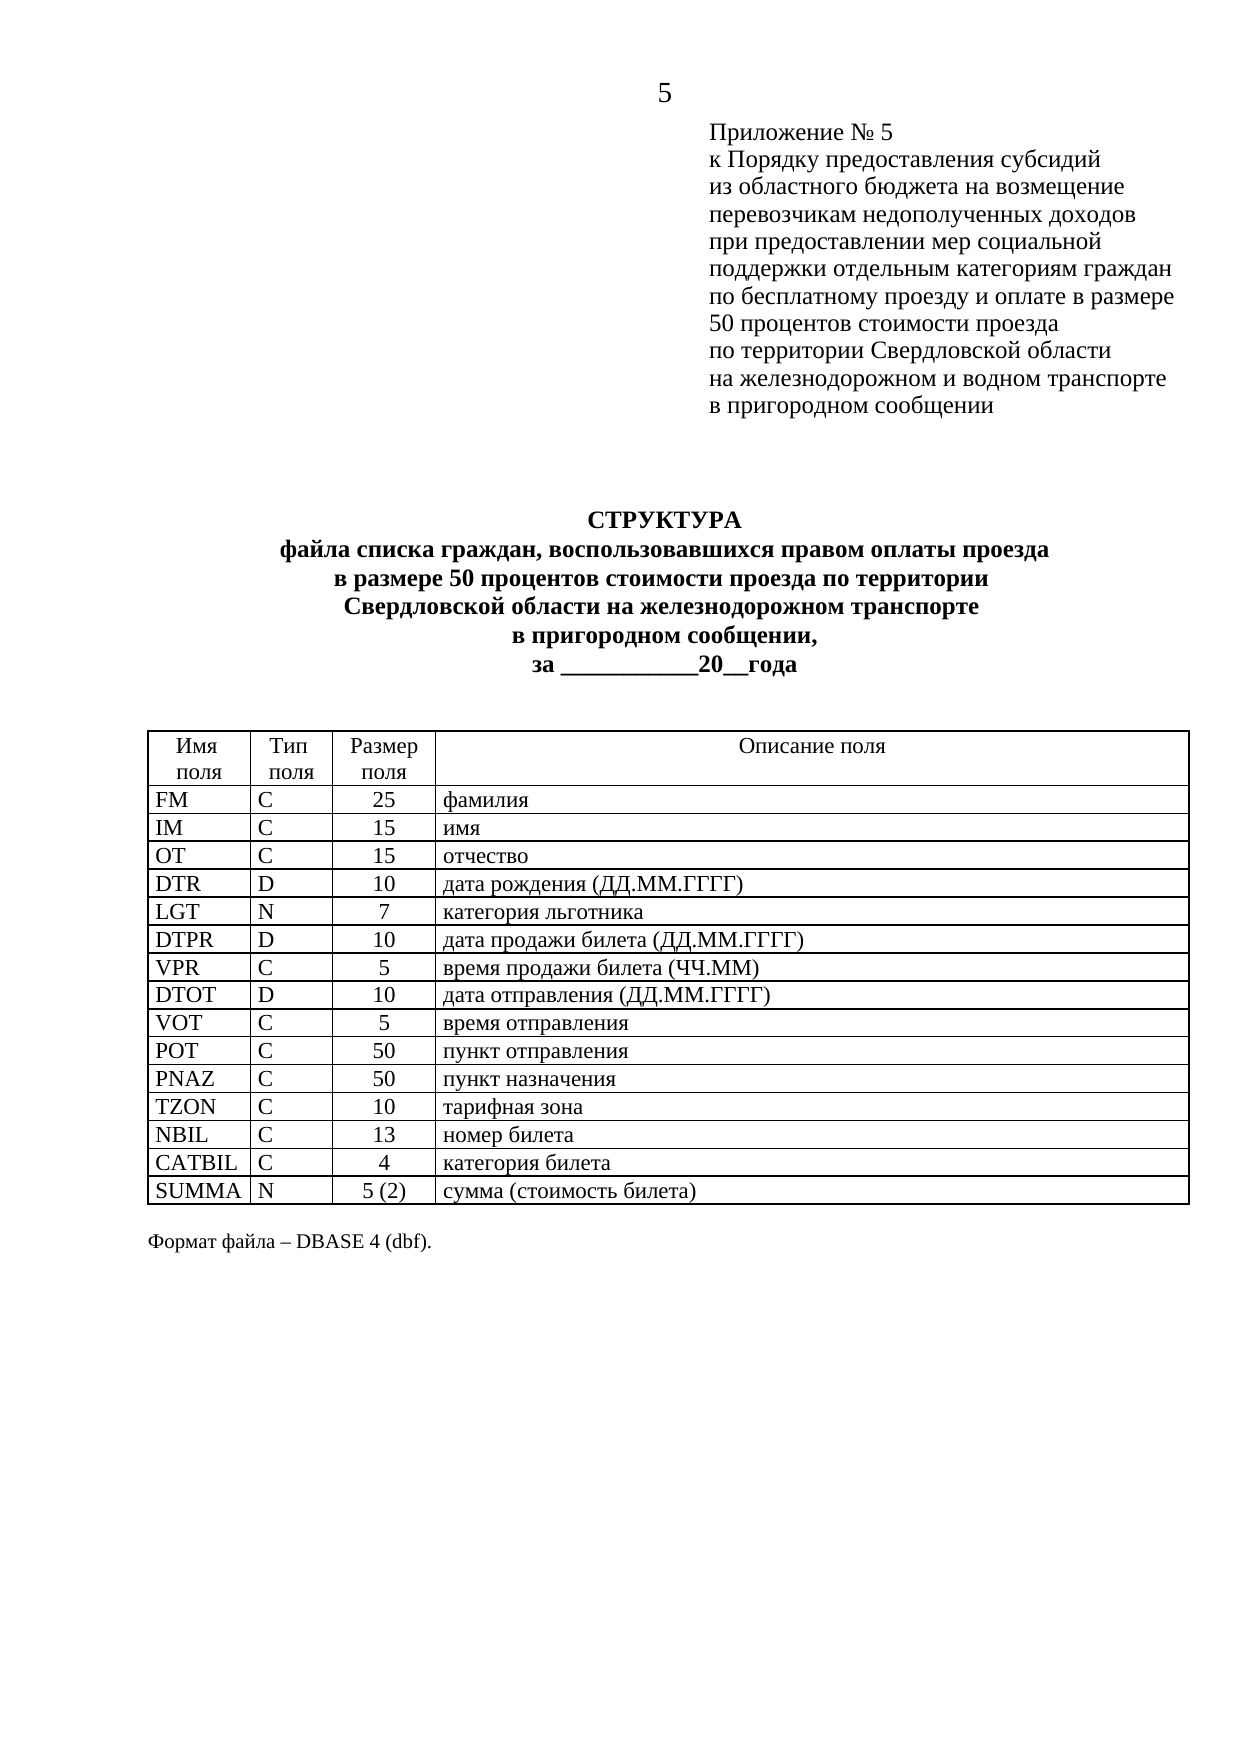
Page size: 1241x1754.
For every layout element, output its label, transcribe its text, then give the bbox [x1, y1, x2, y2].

table_cell SUMMA [149, 1177, 250, 1203]
table_cell C [251, 1149, 332, 1175]
table_cell OT [149, 842, 250, 868]
table_cell 7 [333, 898, 435, 924]
table_cell категория билета [436, 1149, 1188, 1175]
text к Порядку предоставления субсидий [709, 145, 1181, 173]
text Формат файла – DBASE 4 (dbf). [148, 1229, 1181, 1253]
table_cell имя [436, 814, 1188, 840]
table_cell время продажи билета (ЧЧ.ММ) [436, 954, 1188, 980]
table_cell фамилия [436, 786, 1188, 812]
table_cell C [251, 1121, 332, 1147]
table_cell VOT [149, 1010, 250, 1036]
table_cell FM [149, 786, 250, 812]
text Приложение № 5 [709, 118, 1181, 145]
table_cell DTPR [149, 926, 250, 952]
table_cell 25 [333, 786, 435, 812]
table_cell 4 [333, 1149, 435, 1175]
text Свердловской области на железнодорожном транспорте [148, 591, 1181, 620]
table_header Имя поля [149, 732, 250, 784]
table_cell дата рождения (ДД.ММ.ГГГГ) [436, 870, 1188, 896]
text по территории Свердловской области [709, 337, 1181, 364]
table_cell 10 [333, 1093, 435, 1119]
text за ___________20__года [148, 649, 1181, 678]
table_cell 5 [333, 954, 435, 980]
table_cell 5 [333, 1010, 435, 1036]
text СТРУКТУРА [148, 505, 1181, 534]
text в пригородном сообщении [709, 392, 1181, 419]
table_cell N [251, 898, 332, 924]
table_cell время отправления [436, 1010, 1188, 1036]
text из областного бюджета на возмещение перевозчикам недополученных доходов при предоставлении мер социальной поддержки отдельным категориям граждан по бесплатному проезду и оплате в размере 50 процентов стоимости проезда [709, 173, 1181, 337]
table_cell NBIL [149, 1121, 250, 1147]
table_cell C [251, 842, 332, 868]
table_header Размер поля [333, 732, 435, 784]
table_cell пункт отправления [436, 1037, 1188, 1064]
table_cell дата отправления (ДД.ММ.ГГГГ) [436, 982, 1188, 1008]
table_cell отчество [436, 842, 1188, 868]
table_cell PNAZ [149, 1065, 250, 1092]
table_cell C [251, 786, 332, 812]
table_cell 13 [333, 1121, 435, 1147]
table_cell LGT [149, 898, 250, 924]
table_cell номер билета [436, 1121, 1188, 1147]
table_cell категория льготника [436, 898, 1188, 924]
table_cell DTR [149, 870, 250, 896]
table_cell N [251, 1177, 332, 1203]
table_header Описание поля [436, 732, 1188, 784]
table_cell TZON [149, 1093, 250, 1119]
table_cell C [251, 1065, 332, 1092]
table_cell D [251, 870, 332, 896]
table_cell VPR [149, 954, 250, 980]
table_cell C [251, 1093, 332, 1119]
text файла списка граждан, воспользовавшихся правом оплаты проезда [148, 534, 1181, 563]
table_cell C [251, 1037, 332, 1064]
table_cell C [251, 954, 332, 980]
table_cell дата продажи билета (ДД.ММ.ГГГГ) [436, 926, 1188, 952]
table_cell 15 [333, 842, 435, 868]
table_cell 50 [333, 1065, 435, 1092]
text в размере 50 процентов стоимости проезда по территории [148, 563, 1181, 591]
table_cell C [251, 814, 332, 840]
table_cell 10 [333, 982, 435, 1008]
table_cell пункт назначения [436, 1065, 1188, 1092]
table_cell D [251, 982, 332, 1008]
table_cell 10 [333, 926, 435, 952]
table_cell D [251, 926, 332, 952]
table_cell сумма (стоимость билета) [436, 1177, 1188, 1203]
table_cell IM [149, 814, 250, 840]
table_cell тарифная зона [436, 1093, 1188, 1119]
text в пригородном сообщении, [148, 620, 1181, 649]
table_cell DTOT [149, 982, 250, 1008]
table_cell 15 [333, 814, 435, 840]
table_cell 5 (2) [333, 1177, 435, 1203]
table_cell 10 [333, 870, 435, 896]
table_cell CATBIL [149, 1149, 250, 1175]
table_cell 50 [333, 1037, 435, 1064]
table_cell C [251, 1010, 332, 1036]
text на железнодорожном и водном транспорте [709, 364, 1181, 392]
table_cell POT [149, 1037, 250, 1064]
table_header Тип поля [251, 732, 332, 784]
